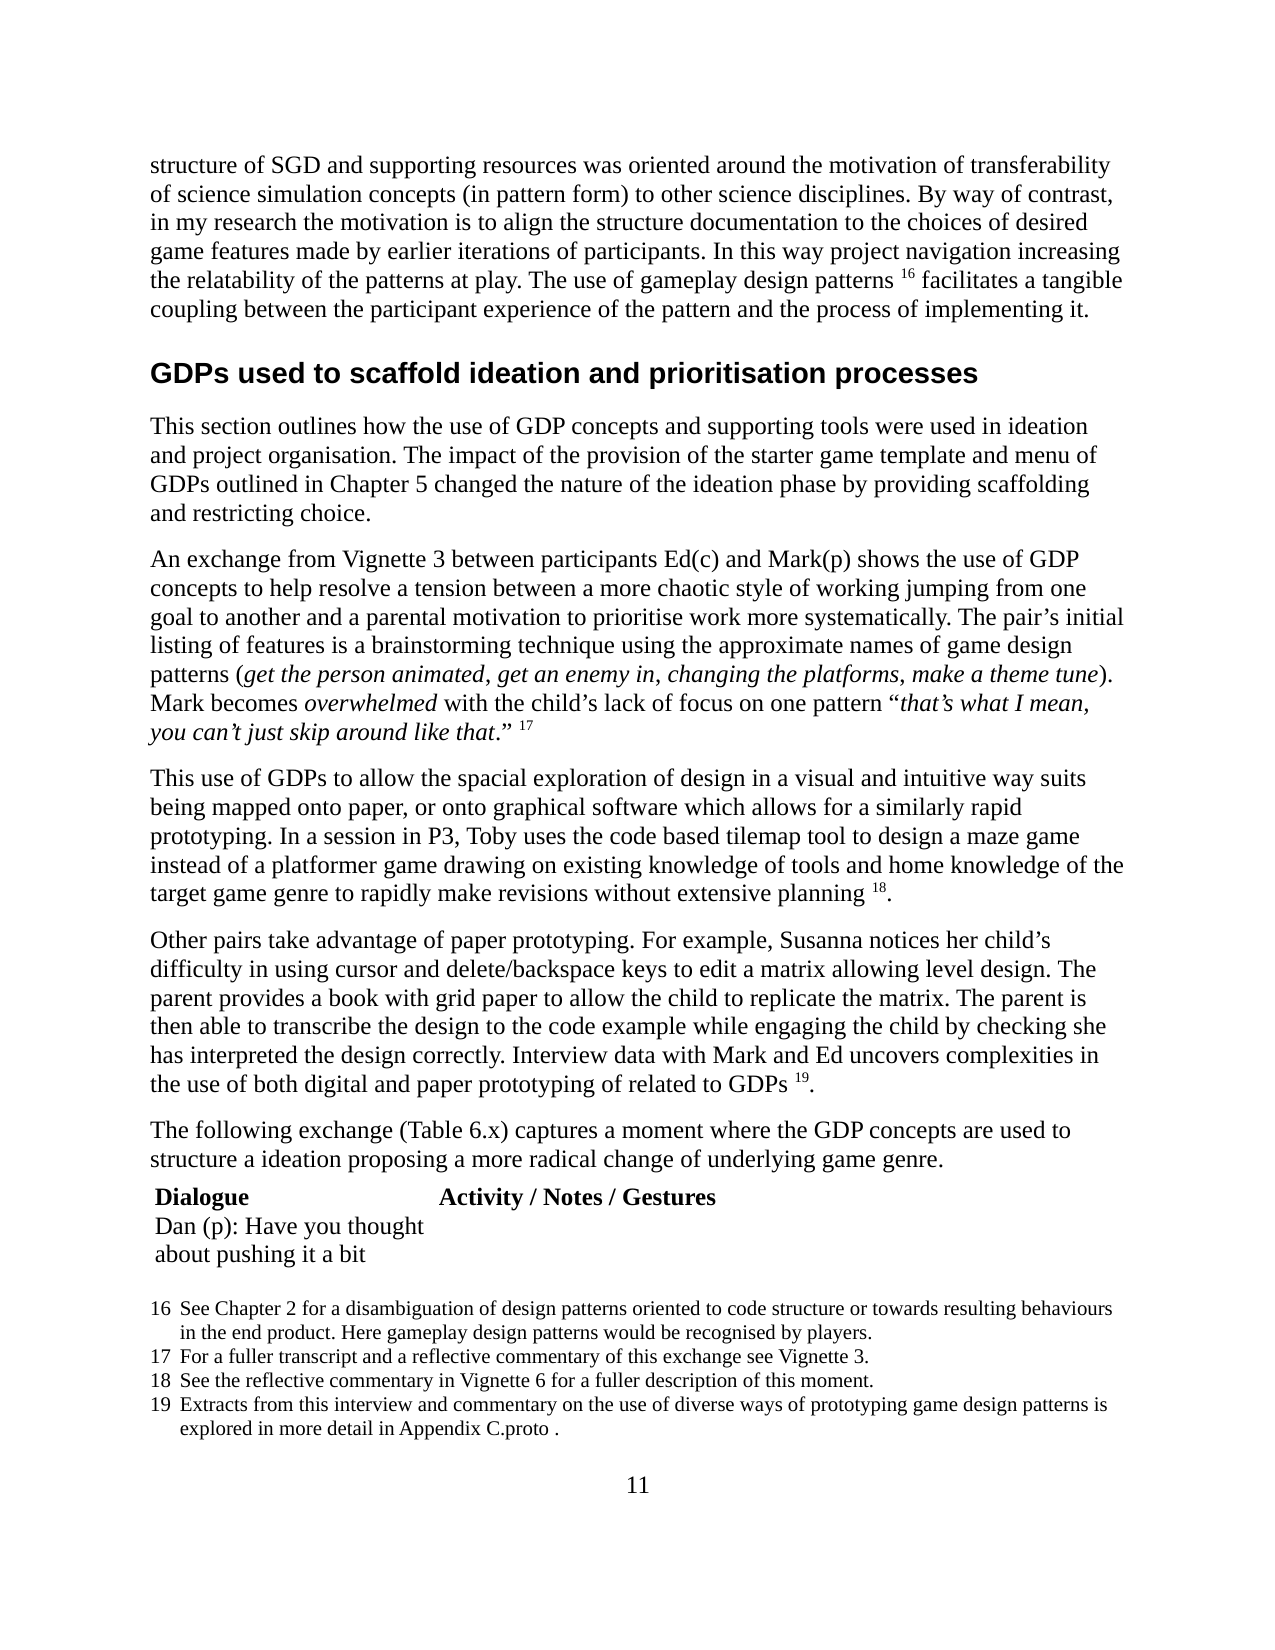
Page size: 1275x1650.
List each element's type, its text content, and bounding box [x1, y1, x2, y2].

text See Chapter 2 for a disambiguation of design patterns oriented to code structure or towards resulting behaviours in the end product. Here gameplay design patterns would be recognised by players. [150, 1296, 1125, 1344]
table_cell Dan (p): Have you thought about pushing it a bit [150, 1211, 434, 1268]
text See the reflective commentary in Vignette 6 for a fuller description of this moment. [150, 1368, 1125, 1392]
text Other pairs take advantage of paper prototyping. For example, Susanna notices her child’s difficulty in using cursor and delete/backspace keys to edit a matrix allowing level design. The parent provides a book with grid paper to allow the child to replicate the matrix. The parent is then able to transcribe the design to the code example while engaging the child by checking she has interpreted the design correctly. Interview data with Mark and Ed uncovers complexities in the use of both digital and paper prototyping of related to GDPs . [150, 925, 1125, 1098]
text For a fuller transcript and a reflective commentary of this exchange see Vignette 3. [150, 1344, 1125, 1368]
text The following exchange (Table 6.x) captures a moment where the GDP concepts are used to structure a ideation proposing a more radical change of underlying game genre. [150, 1116, 1125, 1173]
table_cell [434, 1211, 1125, 1268]
text structure of SGD and supporting resources was oriented around the motivation of transferability of science simulation concepts (in pattern form) to other science disciplines. By way of contrast, in my research the motivation is to align the structure documentation to the choices of desired game features made by earlier iterations of participants. In this way project navigation increasing the relatability of the patterns at play. The use of gameplay design patterns facilitates a tangible coupling between the participant experience of the pattern and the process of implementing it. [150, 150, 1125, 322]
subtitle GDPs used to scaffold ideation and prioritisation processes [150, 356, 1125, 390]
text This use of GDPs to allow the spacial exploration of design in a visual and intuitive way suits being mapped onto paper, or onto graphical software which allows for a similarly rapid prototyping. In a session in P3, Toby uses the code based tilemap tool to design a maze game instead of a platformer game drawing on existing knowledge of tools and home knowledge of the target game genre to rapidly make revisions without extensive planning . [150, 763, 1125, 907]
text An exchange from Vignette 3 between participants Ed(c) and Mark(p) shows the use of GDP concepts to help resolve a tension between a more chaotic style of working jumping from one goal to another and a parental motivation to prioritise work more systematically. The pair’s initial listing of features is a brainstorming technique using the approximate names of game design patterns (get the person animated, get an enemy in, changing the platforms, make a theme tune). Mark becomes overwhelmed with the child’s lack of focus on one pattern “that’s what I mean, you can’t just skip around like that.” [150, 544, 1125, 746]
text This section outlines how the use of GDP concepts and supporting tools were used in ideation and project organisation. The impact of the provision of the starter game template and menu of GDPs outlined in Chapter 5 changed the nature of the ideation phase by providing scaffolding and restricting choice. [150, 411, 1125, 526]
table_header Activity / Notes / Gestures [434, 1182, 1125, 1211]
text Extracts from this interview and commentary on the use of diverse ways of prototyping game design patterns is explored in more detail in Appendix C.proto . [150, 1392, 1125, 1440]
table_header Dialogue [150, 1182, 434, 1211]
